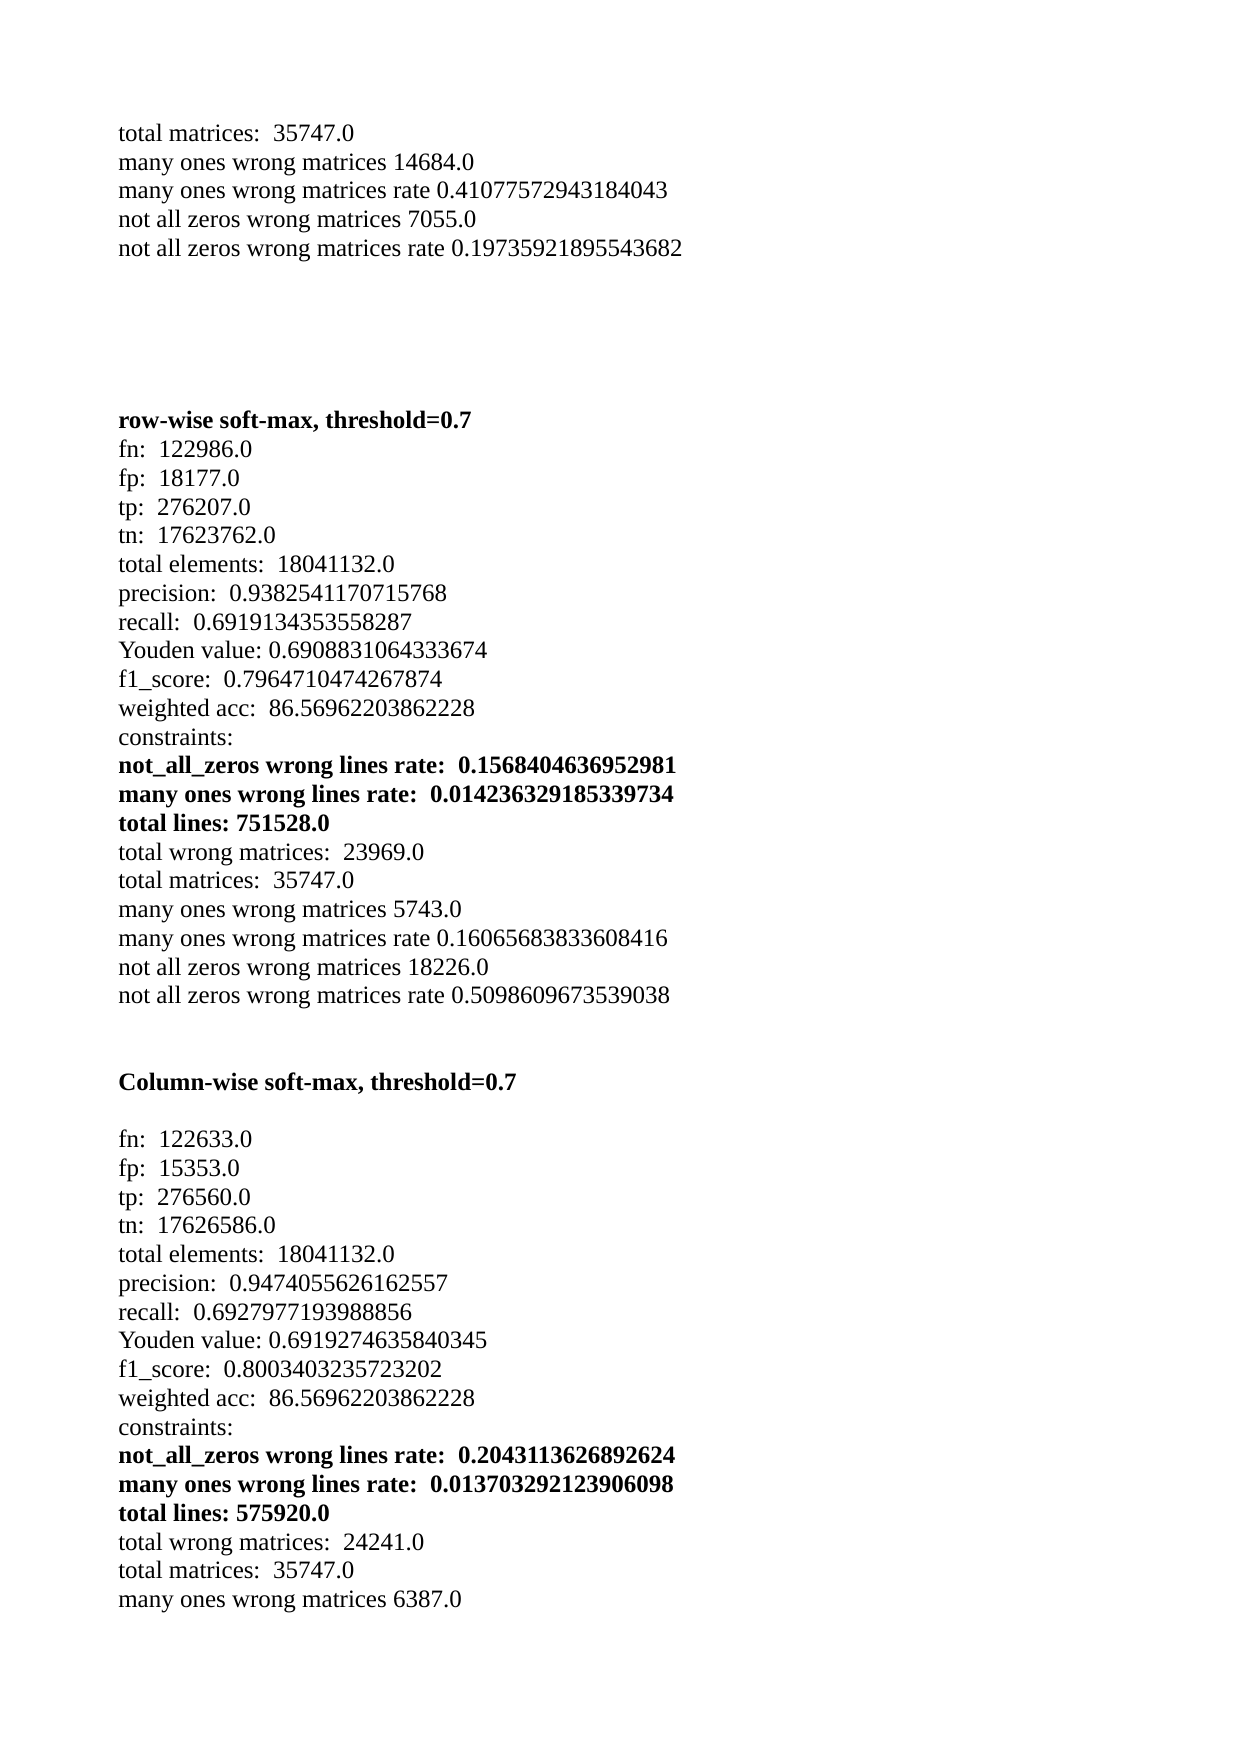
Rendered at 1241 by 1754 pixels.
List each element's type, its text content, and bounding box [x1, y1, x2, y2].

text total elements: 18041132.0 [118, 1239, 1122, 1268]
text total matrices: 35747.0 [118, 1556, 1122, 1584]
text total wrong matrices: 24241.0 [118, 1527, 1122, 1556]
text Column-wise soft-max, threshold=0.7 [118, 1067, 1122, 1096]
text Youden value: 0.6919274635840345 [118, 1326, 1122, 1354]
text not all zeros wrong matrices 7055.0 [118, 204, 1122, 233]
text row-wise soft-max, threshold=0.7 [118, 406, 1122, 434]
text tn: 17623762.0 [118, 521, 1122, 549]
text weighted acc: 86.56962203862228 [118, 1383, 1122, 1412]
text fp: 18177.0 [118, 463, 1122, 492]
text not all zeros wrong matrices 18226.0 [118, 952, 1122, 981]
text many ones wrong matrices rate 0.41077572943184043 [118, 176, 1122, 204]
text fn: 122986.0 [118, 434, 1122, 463]
text f1_score: 0.8003403235723202 [118, 1354, 1122, 1383]
text many ones wrong matrices 14684.0 [118, 147, 1122, 176]
text total wrong matrices: 23969.0 [118, 837, 1122, 866]
text fn: 122633.0 [118, 1124, 1122, 1153]
text total elements: 18041132.0 [118, 549, 1122, 578]
text total matrices: 35747.0 [118, 866, 1122, 894]
text recall: 0.6927977193988856 [118, 1297, 1122, 1326]
text many ones wrong lines rate: 0.013703292123906098 [118, 1469, 1122, 1498]
text Youden value: 0.6908831064333674 [118, 636, 1122, 664]
text f1_score: 0.7964710474267874 [118, 664, 1122, 693]
text many ones wrong matrices rate 0.16065683833608416 [118, 923, 1122, 952]
text precision: 0.9474055626162557 [118, 1268, 1122, 1297]
text tn: 17626586.0 [118, 1211, 1122, 1239]
text not all zeros wrong matrices rate 0.5098609673539038 [118, 981, 1122, 1009]
text constraints: [118, 722, 1122, 751]
text many ones wrong lines rate: 0.014236329185339734 [118, 779, 1122, 808]
text not_all_zeros wrong lines rate: 0.2043113626892624 [118, 1441, 1122, 1469]
text not all zeros wrong matrices rate 0.19735921895543682 [118, 233, 1122, 262]
text recall: 0.6919134353558287 [118, 607, 1122, 636]
text total matrices: 35747.0 [118, 118, 1122, 147]
text constraints: [118, 1412, 1122, 1441]
text many ones wrong matrices 6387.0 [118, 1584, 1122, 1613]
text precision: 0.9382541170715768 [118, 578, 1122, 607]
text total lines: 751528.0 [118, 808, 1122, 837]
text many ones wrong matrices 5743.0 [118, 894, 1122, 923]
text not_all_zeros wrong lines rate: 0.1568404636952981 [118, 751, 1122, 779]
text weighted acc: 86.56962203862228 [118, 693, 1122, 722]
text tp: 276207.0 [118, 492, 1122, 521]
text total lines: 575920.0 [118, 1498, 1122, 1527]
text fp: 15353.0 [118, 1153, 1122, 1182]
text tp: 276560.0 [118, 1182, 1122, 1211]
